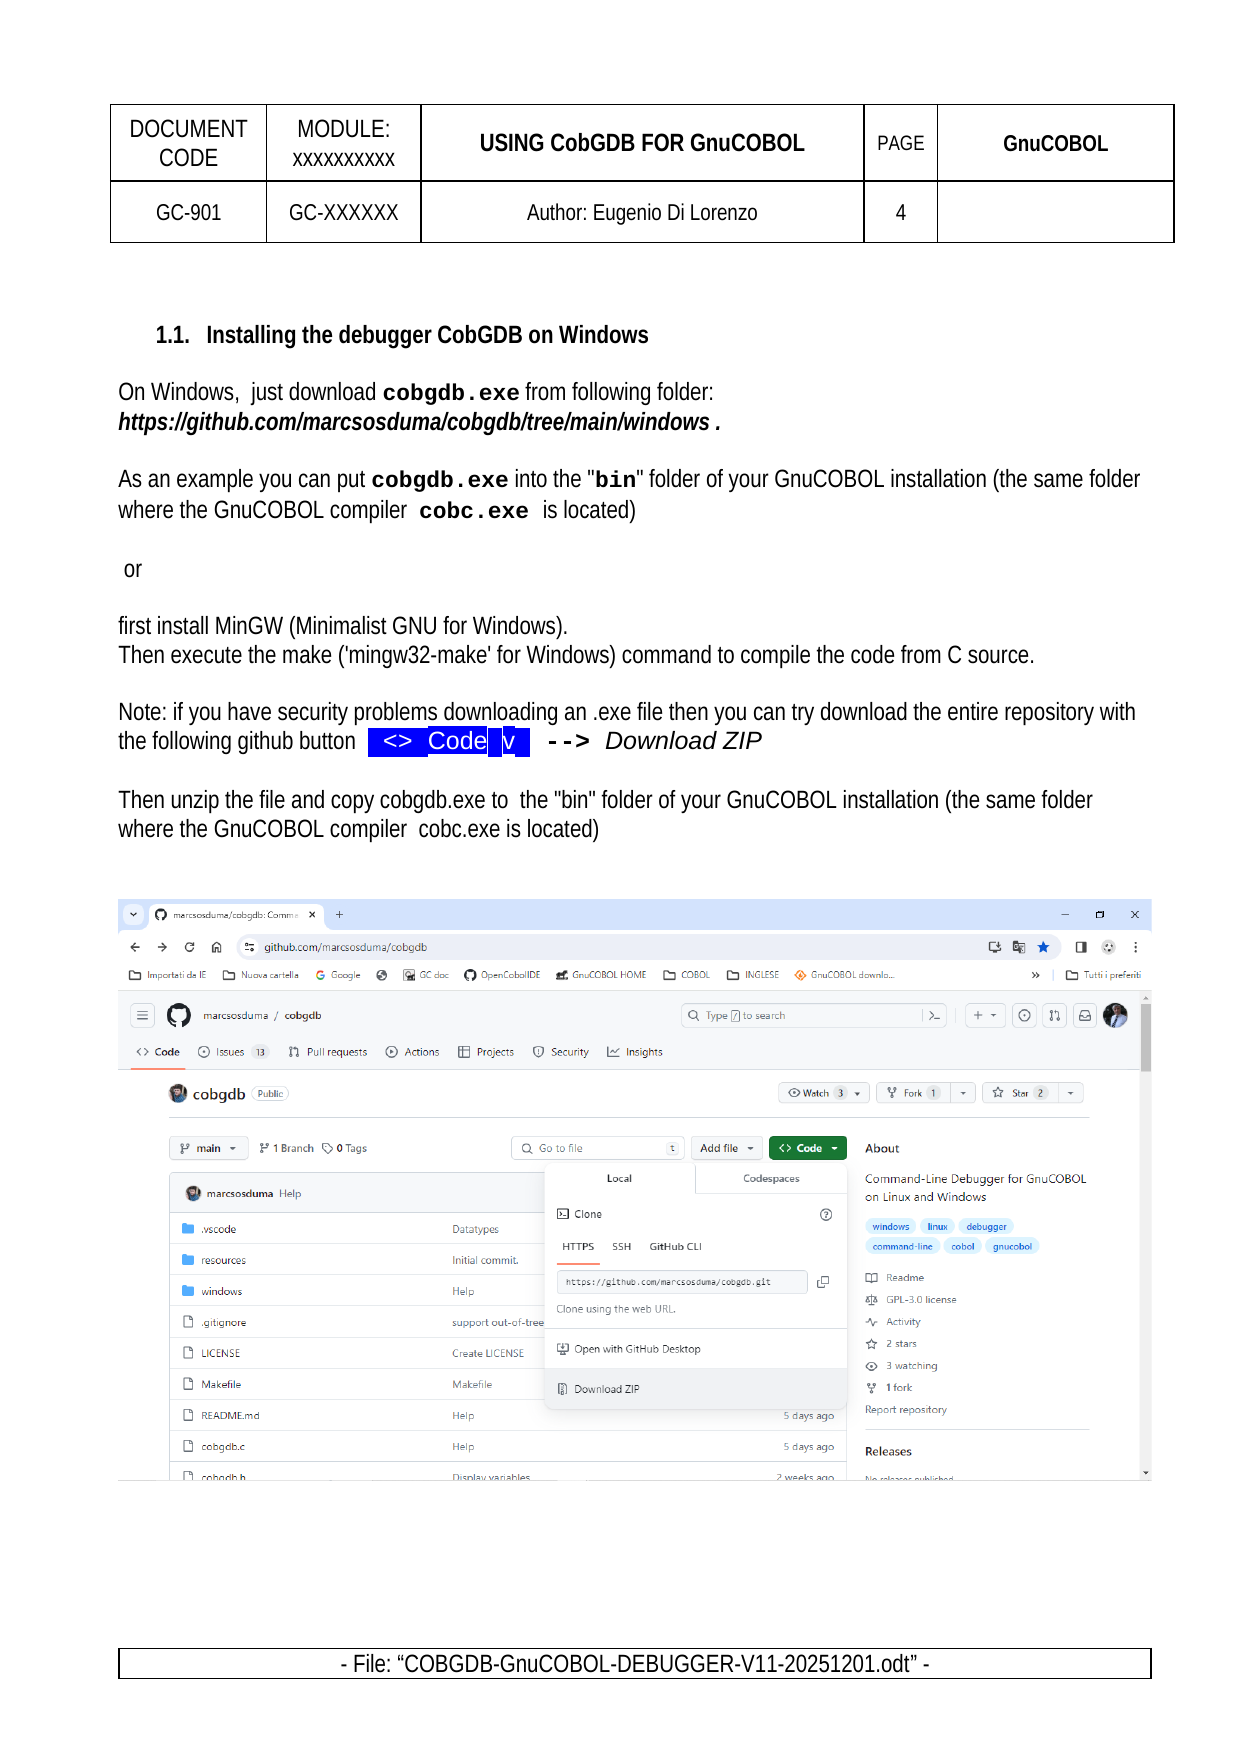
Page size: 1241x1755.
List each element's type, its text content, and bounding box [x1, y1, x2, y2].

subtitle Installing the debugger CobGDB on Windows [156, 319, 1152, 348]
text As an example you can put cobgdb.exe into the "bin" folder of your GnuCOBOL installation (the same folder where the GnuCOBOL compiler cobc.exe is located) [118, 464, 1152, 525]
text Then execute the make ('mingw32-make' for Windows) command to compile the code from C source. [118, 640, 1152, 668]
text first install MinGW (Minimalist GNU for Windows). [118, 611, 1152, 640]
text or [118, 554, 1152, 582]
text Note: if you have security problems downloading an .exe file then you can try download the entire repository with the following github button <> Code v --> Download ZIP [118, 697, 1152, 757]
text Then unzip the file and copy cobgdb.exe to the "bin" folder of your GnuCOBOL installation (the same folder where the GnuCOBOL compiler cobc.exe is located) [118, 785, 1152, 842]
picture [118, 899, 1152, 1481]
text On Windows, just download cobgdb.exe from following folder: https://github.com/marcsosduma/cobgdb/tree/main/windows . [118, 377, 1152, 436]
